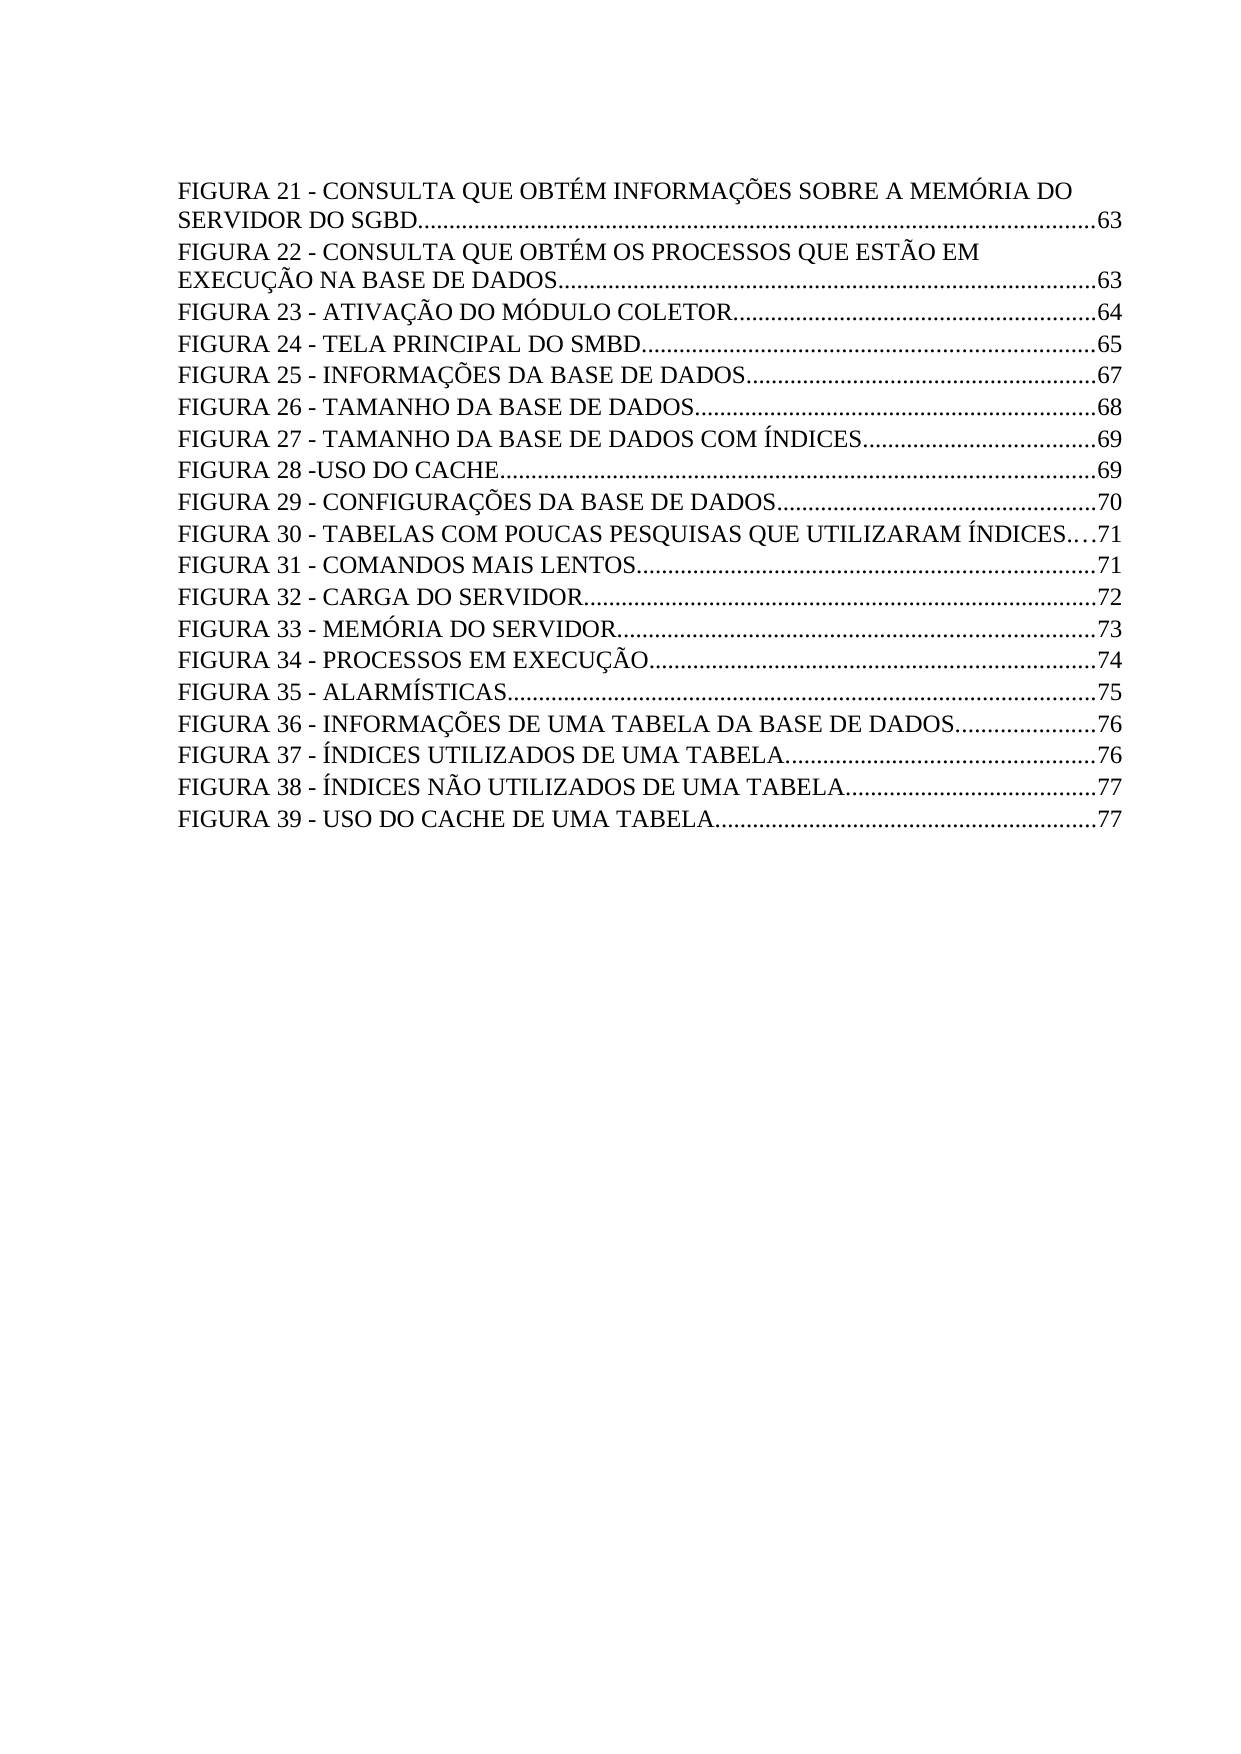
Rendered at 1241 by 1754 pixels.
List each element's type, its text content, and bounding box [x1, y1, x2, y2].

text Figura 24 - Tela principal do SMBD. 65 [177, 329, 1122, 358]
text Figura 21 - Consulta que obtém informações sobre a memória do servidor do SGBD. 63 [177, 176, 1122, 234]
text Figura 36 - Informações de uma tabela da base de dados. 76 [177, 709, 1122, 738]
text Figura 38 - Índices não utilizados de uma tabela. 77 [177, 772, 1122, 801]
text Figura 29 - Configurações da base de dados 70 [177, 487, 1122, 516]
text Figura 23 - Ativação do módulo coletor. 64 [177, 297, 1122, 326]
text Figura 22 - Consulta que obtém os processos que estão em execução na base de dados. 63 [177, 237, 1122, 294]
text Figura 31 - Comandos mais lentos. 71 [177, 551, 1122, 579]
text Figura 35 - Alarmísticas. 75 [177, 677, 1122, 706]
text Figura 34 - Processos em execução. 74 [177, 646, 1122, 674]
text Figura 26 - Tamanho da base de dados. 68 [177, 392, 1122, 421]
text Figura 33 - Memória do servidor. 73 [177, 614, 1122, 643]
text Figura 39 - Uso do cache de uma tabela. 77 [177, 804, 1122, 833]
text Figura 32 - Carga do servidor. 72 [177, 582, 1122, 611]
text Figura 25 - Informações da base de dados. 67 [177, 361, 1122, 389]
text Figura 37 - Índices utilizados de uma tabela. 76 [177, 741, 1122, 769]
text Figura 27 - Tamanho da base de dados com índices. 69 [177, 424, 1122, 453]
text Figura 30 - Tabelas com poucas pesquisas que utilizaram índices. 71 [177, 519, 1122, 548]
text Figura 28 -Uso do cache. 69 [177, 456, 1122, 484]
